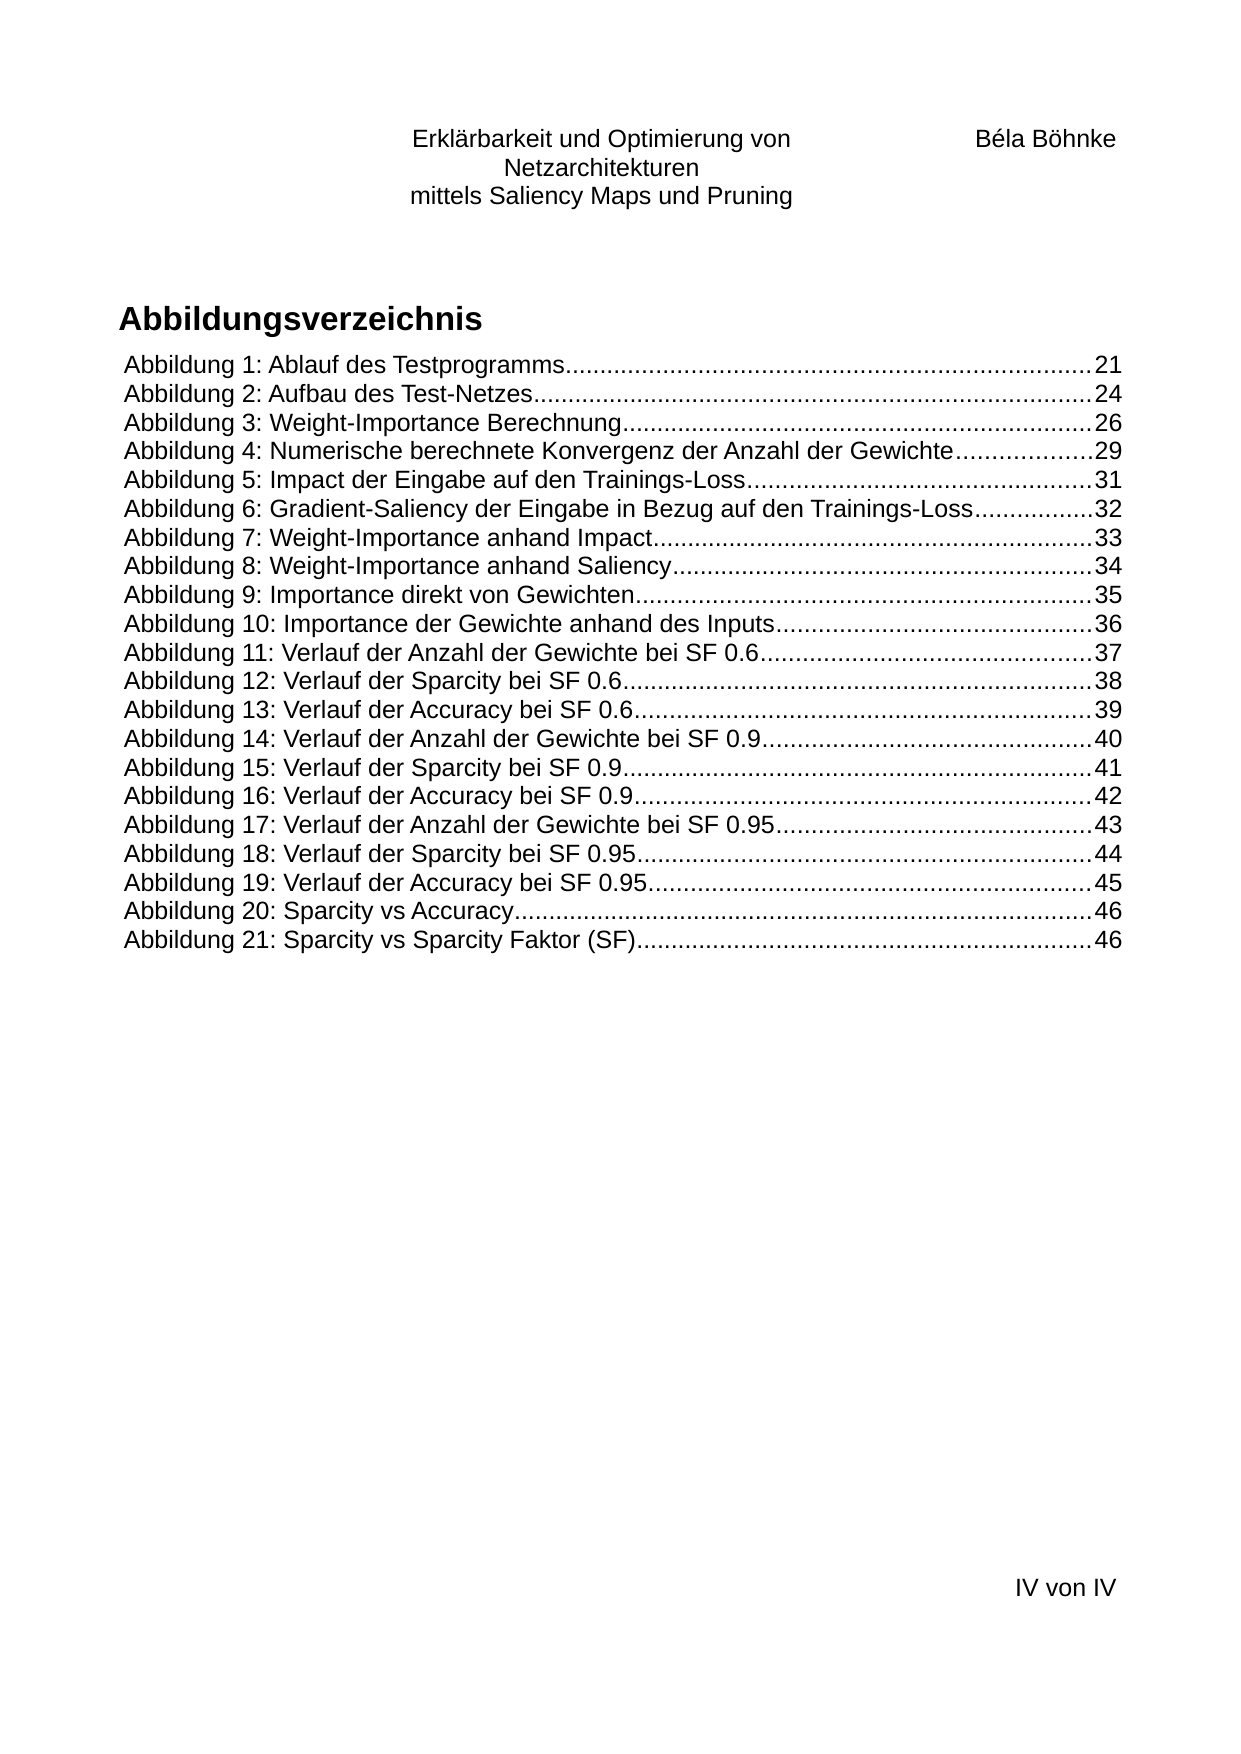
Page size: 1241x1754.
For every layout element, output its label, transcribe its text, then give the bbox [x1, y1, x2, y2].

text Abbildung 20: Sparcity vs Accuracy 46 [118, 896, 1122, 925]
text Abbildung 3: Weight-Importance Berechnung 26 [118, 407, 1122, 436]
text Abbildung 15: Verlauf der Sparcity bei SF 0.9 41 [118, 752, 1122, 781]
text Abbildung 18: Verlauf der Sparcity bei SF 0.95 44 [118, 839, 1122, 867]
text Abbildung 12: Verlauf der Sparcity bei SF 0.6 38 [118, 666, 1122, 695]
text Abbildung 11: Verlauf der Anzahl der Gewichte bei SF 0.6 37 [118, 637, 1122, 666]
text Abbildung 8: Weight-Importance anhand Saliency 34 [118, 551, 1122, 580]
text Abbildung 13: Verlauf der Accuracy bei SF 0.6 39 [118, 695, 1122, 724]
text Abbildung 17: Verlauf der Anzahl der Gewichte bei SF 0.95 43 [118, 810, 1122, 839]
text Abbildung 9: Importance direkt von Gewichten 35 [118, 580, 1122, 609]
text Abbildung 1: Ablauf des Testprogramms 21 [118, 350, 1122, 379]
text Abbildung 10: Importance der Gewichte anhand des Inputs 36 [118, 609, 1122, 637]
text Abbildung 16: Verlauf der Accuracy bei SF 0.9 42 [118, 781, 1122, 810]
subtitle Abbildungsverzeichnis [118, 299, 1122, 337]
text Abbildung 6: Gradient-Saliency der Eingabe in Bezug auf den Trainings-Loss 32 [118, 494, 1122, 522]
text Abbildung 2: Aufbau des Test-Netzes 24 [118, 379, 1122, 407]
text Abbildung 19: Verlauf der Accuracy bei SF 0.95 45 [118, 867, 1122, 896]
text Abbildung 5: Impact der Eingabe auf den Trainings-Loss 31 [118, 465, 1122, 494]
text Abbildung 14: Verlauf der Anzahl der Gewichte bei SF 0.9 40 [118, 724, 1122, 752]
text Abbildung 7: Weight-Importance anhand Impact 33 [118, 522, 1122, 551]
text Abbildung 21: Sparcity vs Sparcity Faktor (SF) 46 [118, 925, 1122, 954]
text Abbildung 4: Numerische berechnete Konvergenz der Anzahl der Gewichte 29 [118, 436, 1122, 465]
